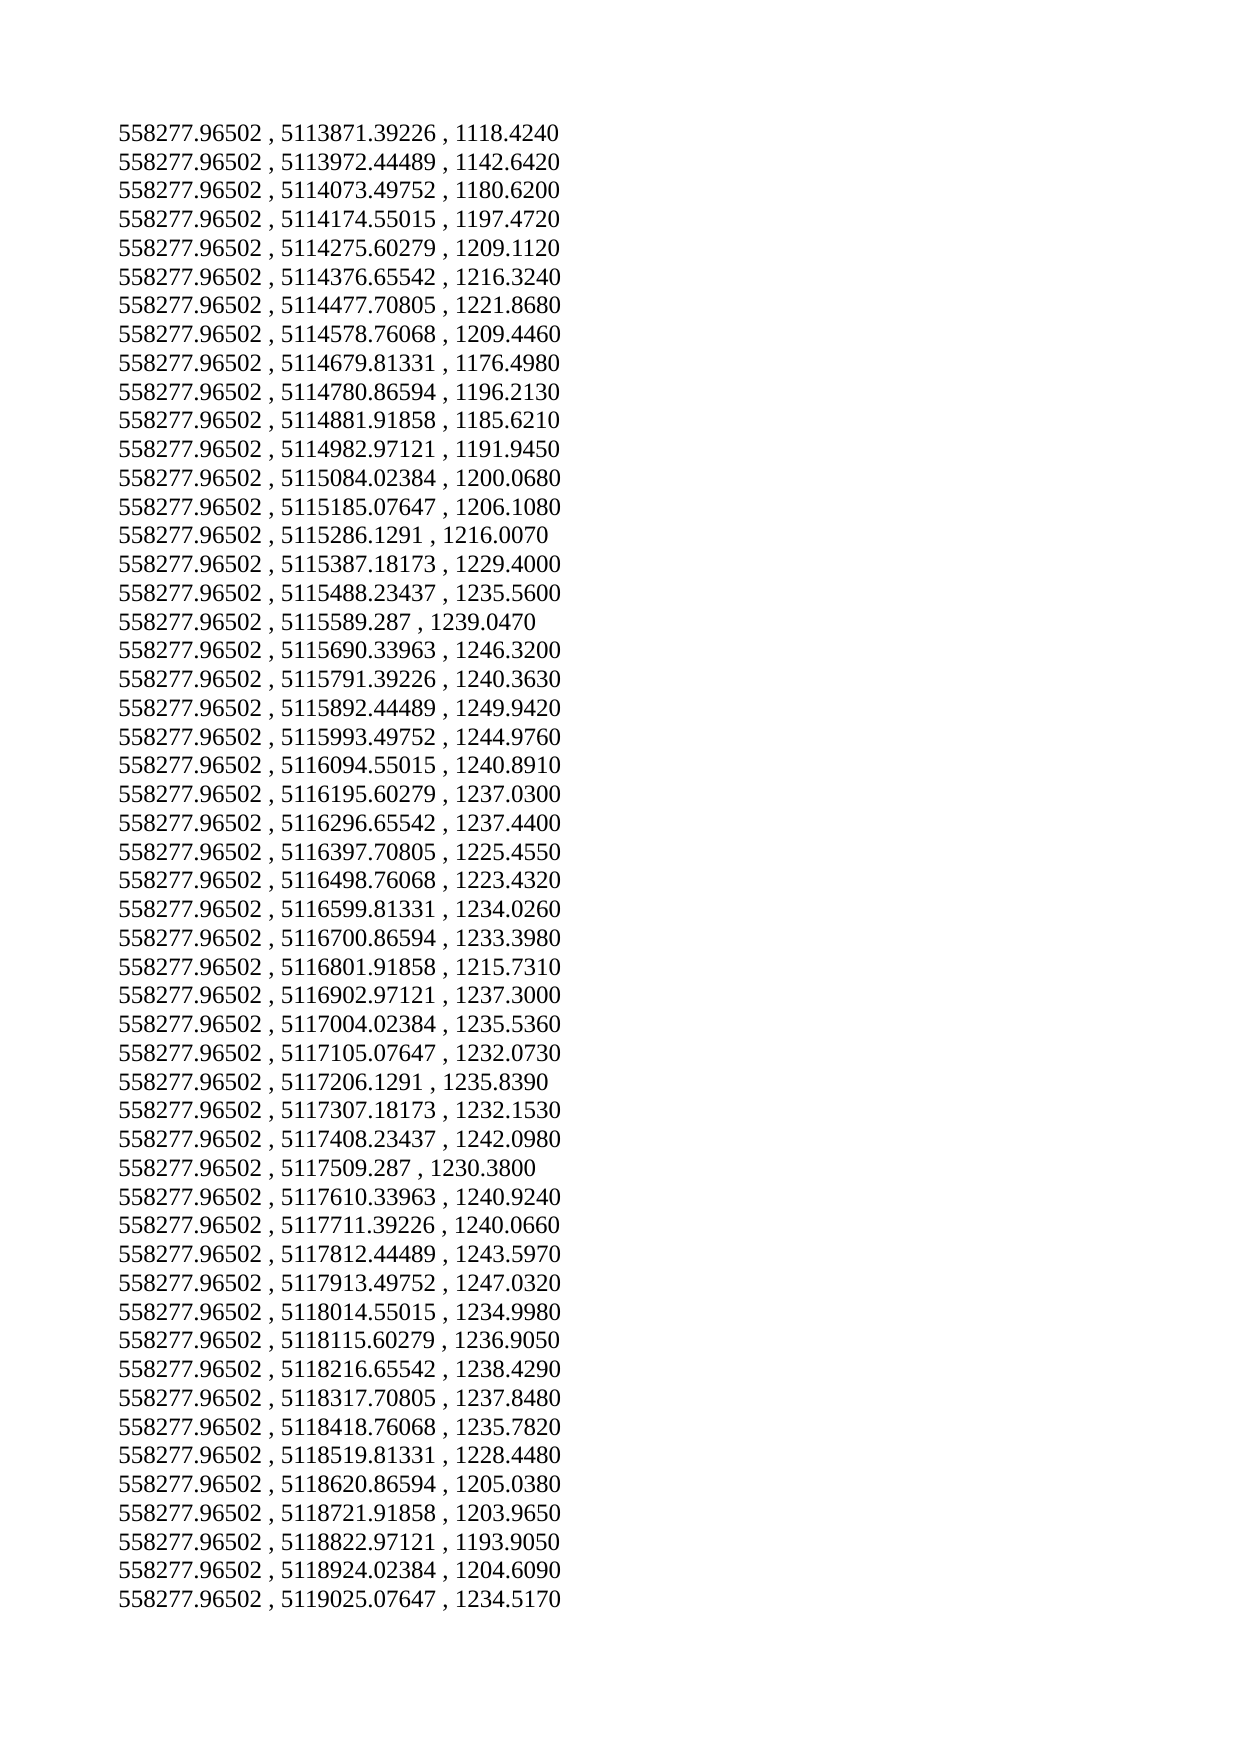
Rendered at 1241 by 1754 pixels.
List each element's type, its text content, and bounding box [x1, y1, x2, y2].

text 558277.96502 , 5117004.02384 , 1235.5360 [118, 1009, 1122, 1038]
text 558277.96502 , 5119025.07647 , 1234.5170 [118, 1584, 1122, 1613]
text 558277.96502 , 5117408.23437 , 1242.0980 [118, 1124, 1122, 1153]
text 558277.96502 , 5118115.60279 , 1236.9050 [118, 1326, 1122, 1354]
text 558277.96502 , 5118014.55015 , 1234.9980 [118, 1297, 1122, 1326]
text 558277.96502 , 5117812.44489 , 1243.5970 [118, 1239, 1122, 1268]
text 558277.96502 , 5114982.97121 , 1191.9450 [118, 434, 1122, 463]
text 558277.96502 , 5118418.76068 , 1235.7820 [118, 1412, 1122, 1441]
text 558277.96502 , 5115993.49752 , 1244.9760 [118, 722, 1122, 751]
text 558277.96502 , 5117711.39226 , 1240.0660 [118, 1211, 1122, 1239]
text 558277.96502 , 5116094.55015 , 1240.8910 [118, 751, 1122, 779]
text 558277.96502 , 5116902.97121 , 1237.3000 [118, 981, 1122, 1009]
text 558277.96502 , 5117105.07647 , 1232.0730 [118, 1038, 1122, 1067]
text 558277.96502 , 5116700.86594 , 1233.3980 [118, 923, 1122, 952]
text 558277.96502 , 5115791.39226 , 1240.3630 [118, 664, 1122, 693]
text 558277.96502 , 5117610.33963 , 1240.9240 [118, 1182, 1122, 1211]
text 558277.96502 , 5118721.91858 , 1203.9650 [118, 1498, 1122, 1527]
text 558277.96502 , 5113972.44489 , 1142.6420 [118, 147, 1122, 176]
text 558277.96502 , 5114376.65542 , 1216.3240 [118, 262, 1122, 291]
text 558277.96502 , 5114780.86594 , 1196.2130 [118, 377, 1122, 406]
text 558277.96502 , 5116296.65542 , 1237.4400 [118, 808, 1122, 837]
text 558277.96502 , 5113871.39226 , 1118.4240 [118, 118, 1122, 147]
text 558277.96502 , 5118924.02384 , 1204.6090 [118, 1556, 1122, 1584]
text 558277.96502 , 5117509.287 , 1230.3800 [118, 1153, 1122, 1182]
text 558277.96502 , 5114275.60279 , 1209.1120 [118, 233, 1122, 262]
text 558277.96502 , 5118620.86594 , 1205.0380 [118, 1469, 1122, 1498]
text 558277.96502 , 5116397.70805 , 1225.4550 [118, 837, 1122, 866]
text 558277.96502 , 5115589.287 , 1239.0470 [118, 607, 1122, 636]
text 558277.96502 , 5118216.65542 , 1238.4290 [118, 1354, 1122, 1383]
text 558277.96502 , 5115690.33963 , 1246.3200 [118, 636, 1122, 664]
text 558277.96502 , 5117307.18173 , 1232.1530 [118, 1096, 1122, 1124]
text 558277.96502 , 5118519.81331 , 1228.4480 [118, 1441, 1122, 1469]
text 558277.96502 , 5114578.76068 , 1209.4460 [118, 319, 1122, 348]
text 558277.96502 , 5118317.70805 , 1237.8480 [118, 1383, 1122, 1412]
text 558277.96502 , 5117913.49752 , 1247.0320 [118, 1268, 1122, 1297]
text 558277.96502 , 5115084.02384 , 1200.0680 [118, 463, 1122, 492]
text 558277.96502 , 5115185.07647 , 1206.1080 [118, 492, 1122, 521]
text 558277.96502 , 5116801.91858 , 1215.7310 [118, 952, 1122, 981]
text 558277.96502 , 5115488.23437 , 1235.5600 [118, 578, 1122, 607]
text 558277.96502 , 5114174.55015 , 1197.4720 [118, 204, 1122, 233]
text 558277.96502 , 5116195.60279 , 1237.0300 [118, 779, 1122, 808]
text 558277.96502 , 5115286.1291 , 1216.0070 [118, 521, 1122, 549]
text 558277.96502 , 5115892.44489 , 1249.9420 [118, 693, 1122, 722]
text 558277.96502 , 5115387.18173 , 1229.4000 [118, 549, 1122, 578]
text 558277.96502 , 5114073.49752 , 1180.6200 [118, 176, 1122, 204]
text 558277.96502 , 5114881.91858 , 1185.6210 [118, 406, 1122, 434]
text 558277.96502 , 5118822.97121 , 1193.9050 [118, 1527, 1122, 1556]
text 558277.96502 , 5117206.1291 , 1235.8390 [118, 1067, 1122, 1096]
text 558277.96502 , 5116599.81331 , 1234.0260 [118, 894, 1122, 923]
text 558277.96502 , 5114679.81331 , 1176.4980 [118, 348, 1122, 377]
text 558277.96502 , 5116498.76068 , 1223.4320 [118, 866, 1122, 894]
text 558277.96502 , 5114477.70805 , 1221.8680 [118, 291, 1122, 319]
